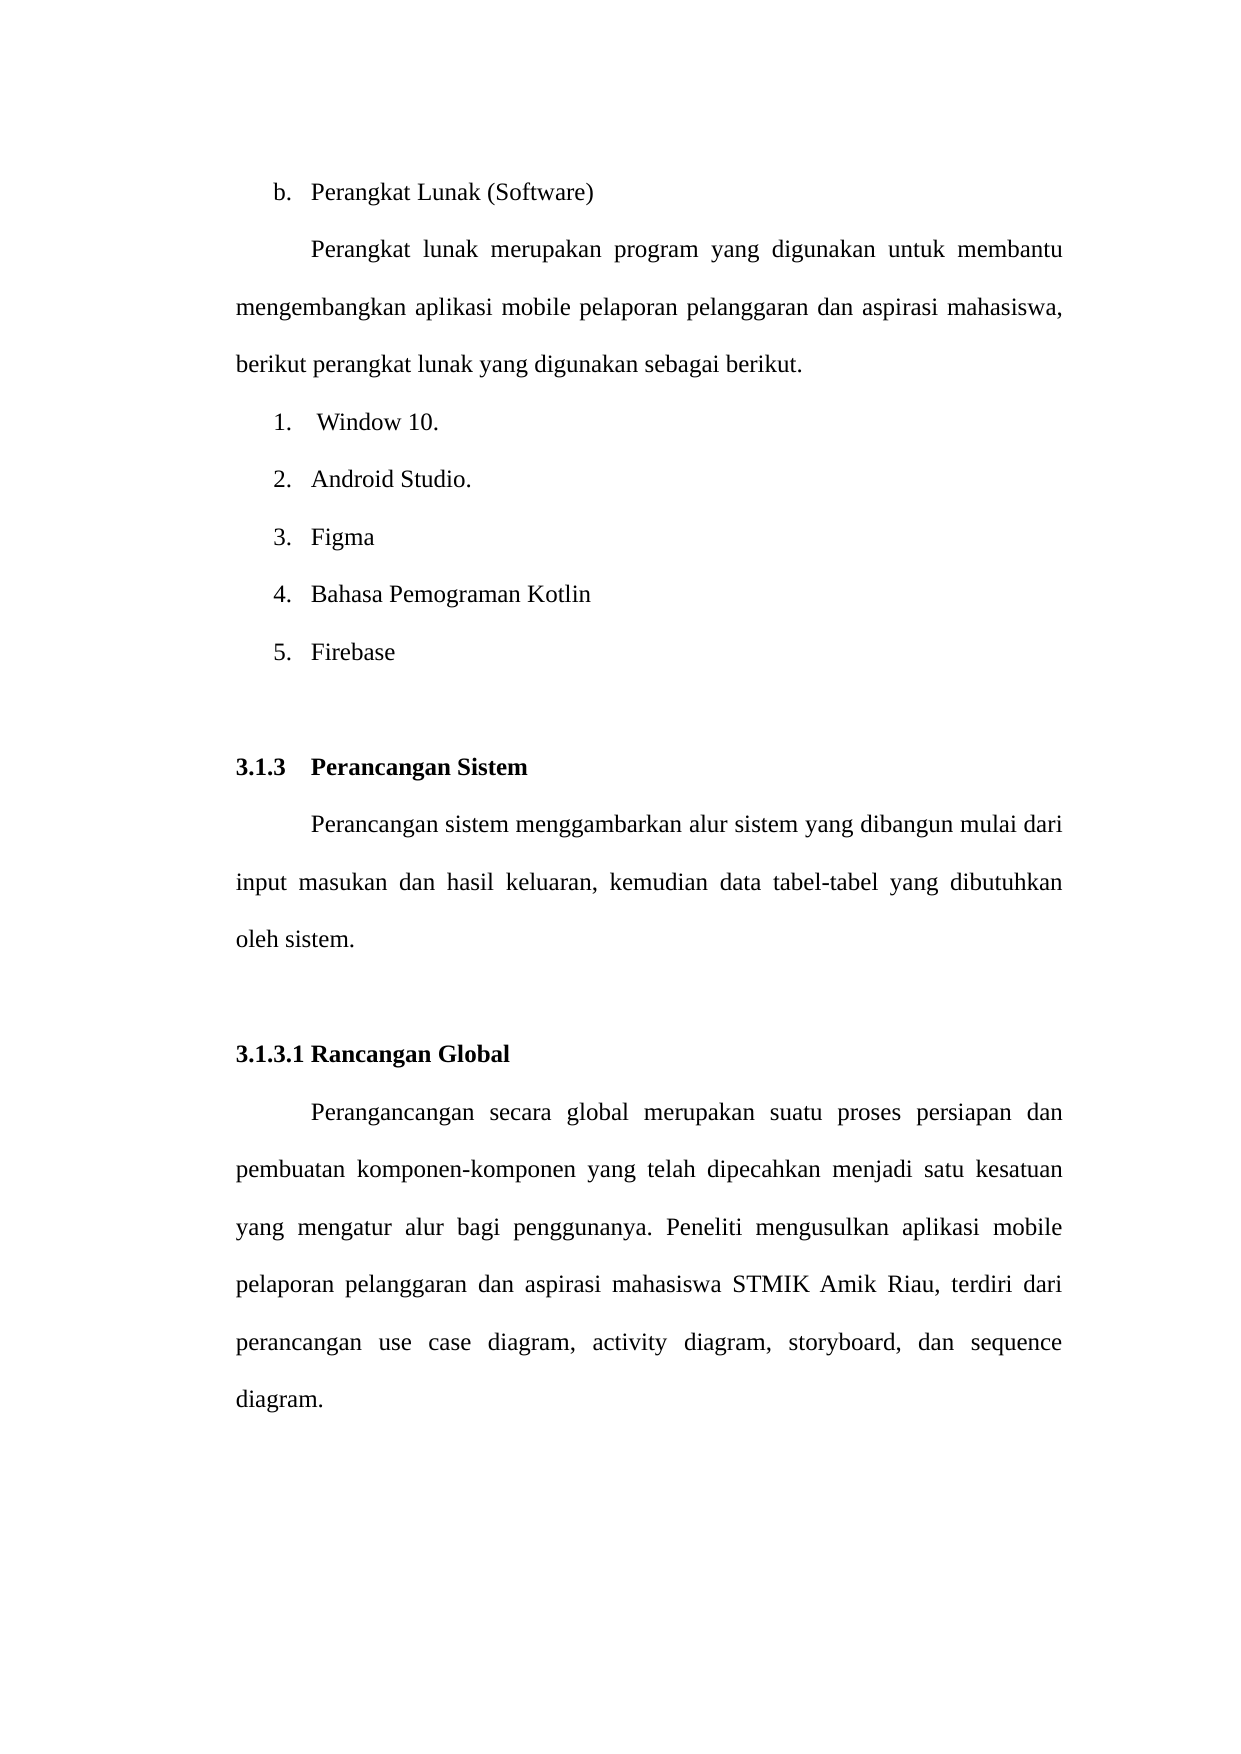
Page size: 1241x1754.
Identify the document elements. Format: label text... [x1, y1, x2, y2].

list Bahasa Pemograman Kotlin [273, 579, 1063, 608]
list Figma [273, 522, 1063, 551]
text 3.1.3.1 Rancangan Global [236, 1039, 1063, 1068]
list Android Studio. [273, 464, 1063, 493]
list 3.1.3 Perancangan Sistem [236, 752, 1063, 781]
list Window 10. [273, 407, 1063, 436]
text Perangancangan secara global merupakan suatu proses persiapan dan pembuatan komponen-komponen yang telah dipecahkan menjadi satu kesatuan yang mengatur alur bagi penggunanya. Peneliti mengusulkan aplikasi mobile pelaporan pelanggaran dan aspirasi mahasiswa STMIK Amik Riau, terdiri dari perancangan use case diagram, activity diagram, storyboard, dan sequence diagram. [236, 1097, 1063, 1413]
text Perancangan sistem menggambarkan alur sistem yang dibangun mulai dari input masukan dan hasil keluaran, kemudian data tabel-tabel yang dibutuhkan oleh sistem. [236, 809, 1063, 953]
text Perangkat lunak merupakan program yang digunakan untuk membantu mengembangkan aplikasi mobile pelaporan pelanggaran dan aspirasi mahasiswa, berikut perangkat lunak yang digunakan sebagai berikut. [236, 234, 1063, 378]
list Firebase [273, 637, 1063, 666]
list Perangkat Lunak (Software) [273, 177, 1063, 206]
